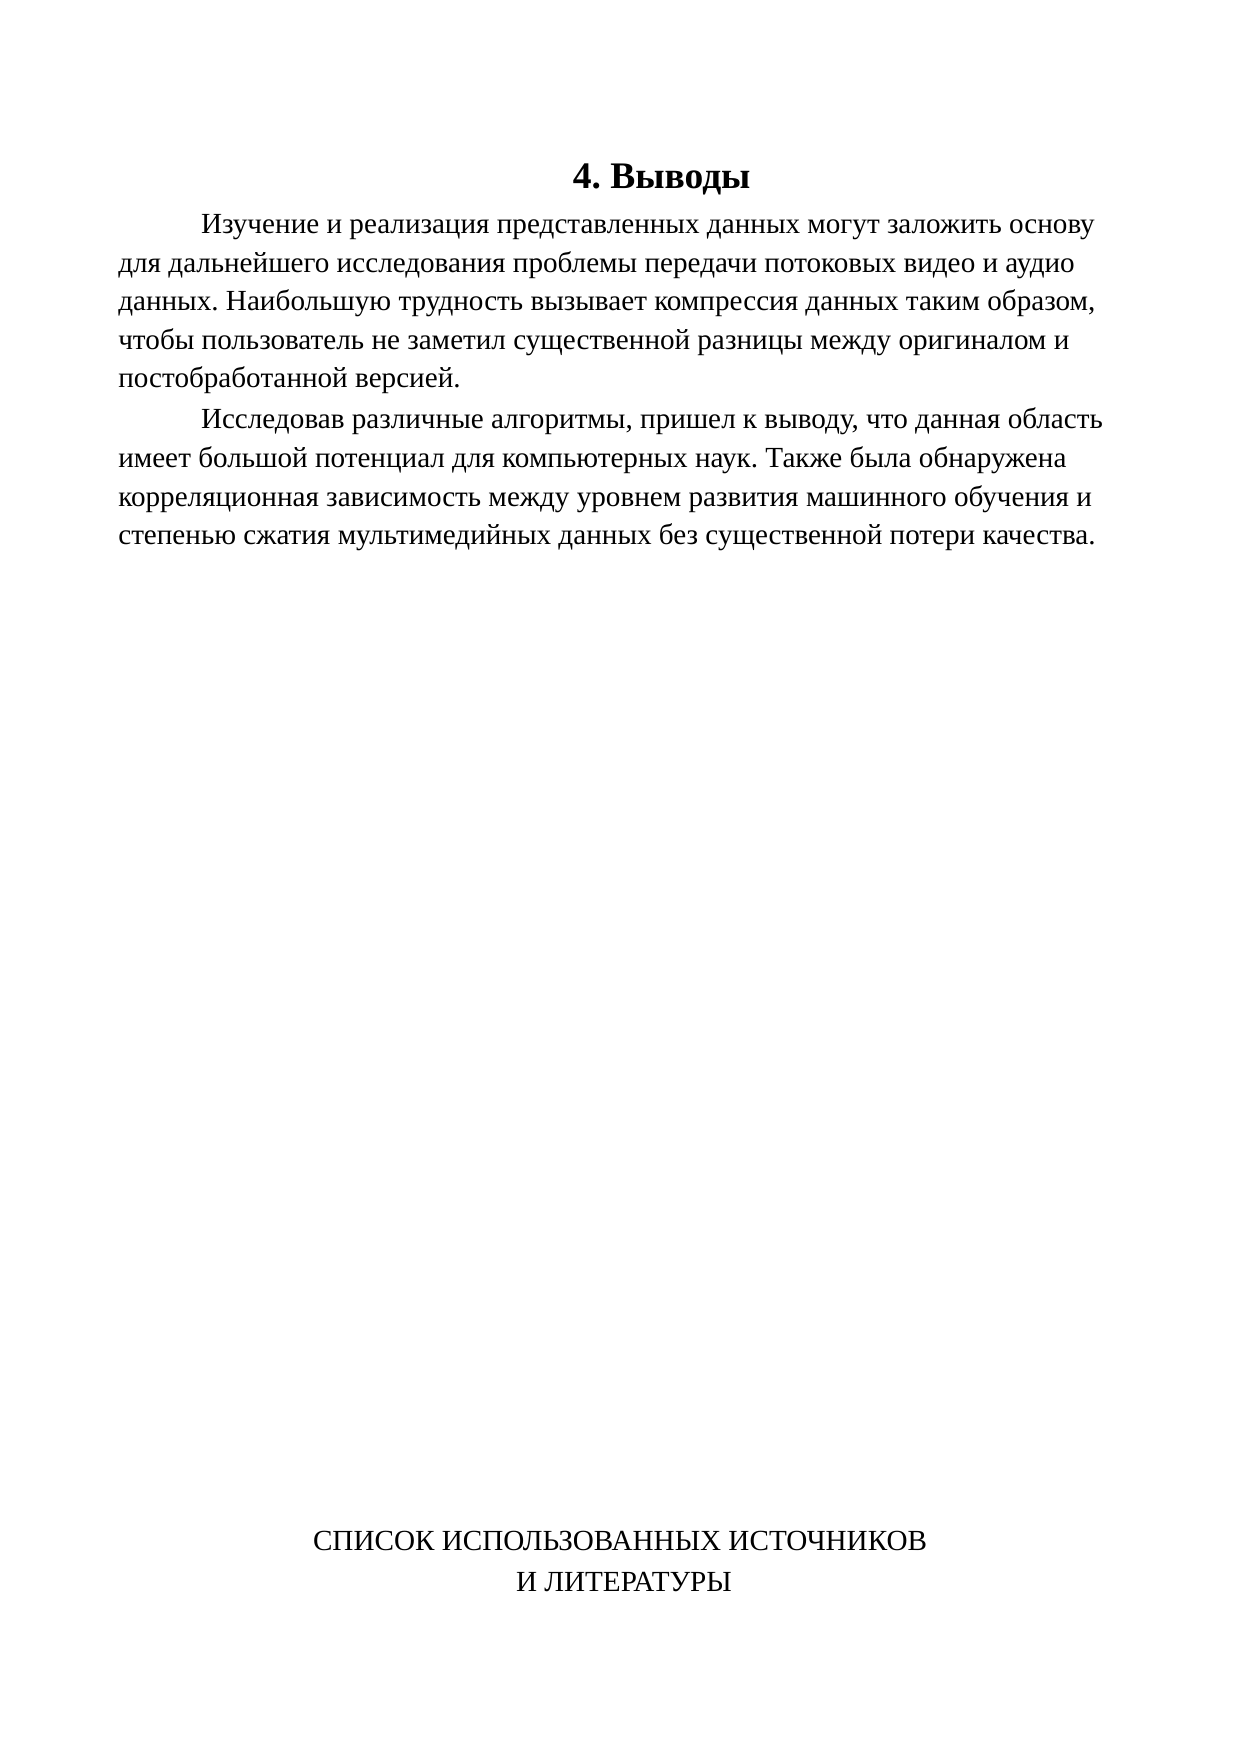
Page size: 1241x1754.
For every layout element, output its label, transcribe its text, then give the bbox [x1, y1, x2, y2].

text Исследовав различные алгоритмы, пришел к выводу, что данная область имеет большой потенциал для компьютерных наук. Также была обнаружена корреляционная зависимость между уровнем развития машинного обучения и степенью сжатия мультимедийных данных без существенной потери качества. [118, 402, 1122, 551]
text СПИСОК ИСПОЛЬЗОВАННЫХ ИСТОЧНИКОВ [118, 1523, 1122, 1557]
text 4. Выводы [118, 154, 1122, 197]
text И ЛИТЕРАТУРЫ [118, 1564, 1122, 1631]
text Изучение и реализация представленных данных могут заложить основу для дальнейшего исследования проблемы передачи потоковых видео и аудио данных. Наибольшую трудность вызывает компрессия данных таким образом, чтобы пользователь не заметил существенной разницы между оригиналом и постобработанной версией. [118, 206, 1122, 394]
